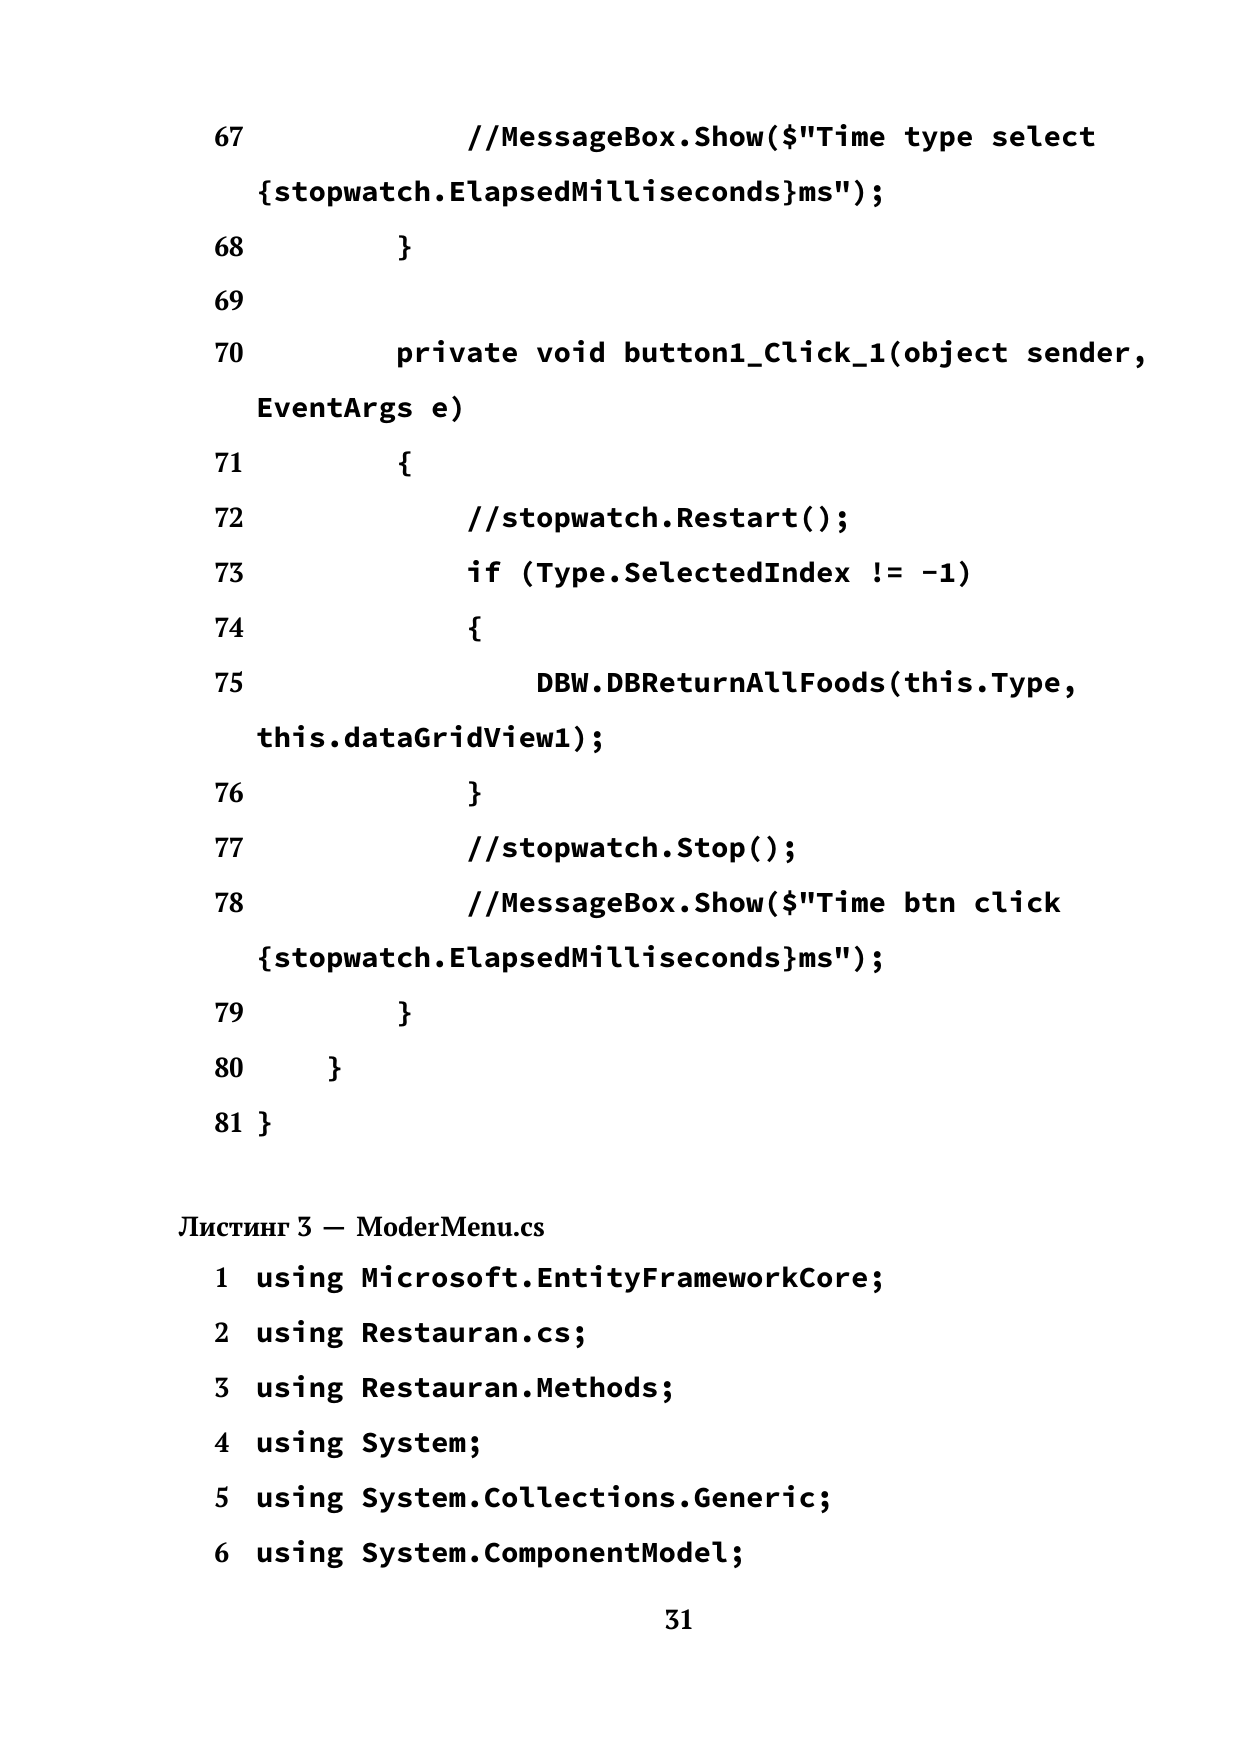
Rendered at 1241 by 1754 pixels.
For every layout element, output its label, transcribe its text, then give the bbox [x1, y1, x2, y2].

list DBW.DBReturnAllFoods(this.Type, this.dataGridView1); [214, 663, 1181, 755]
list private void button1_Click_1(object sender, EventArgs e) [214, 333, 1181, 425]
list using Microsoft.EntityFrameworkCore; [214, 1259, 1181, 1296]
list //stopwatch.Restart(); [214, 498, 1181, 535]
list using System.Collections.Generic; [214, 1479, 1181, 1516]
list using Restauran.cs; [214, 1314, 1181, 1351]
list } [214, 1048, 1181, 1085]
list if (Type.SelectedIndex != -1) [214, 553, 1181, 590]
list { [214, 443, 1181, 480]
list using System.ComponentModel; [214, 1534, 1181, 1571]
list } [214, 1103, 1181, 1140]
list } [214, 228, 1181, 265]
list using System; [214, 1424, 1181, 1461]
list using Restauran.Methods; [214, 1369, 1181, 1406]
list //MessageBox.Show($"Time type select {stopwatch.ElapsedMilliseconds}ms"); [214, 118, 1181, 210]
list } [214, 993, 1181, 1030]
list { [214, 608, 1181, 645]
text Листинг 3 — ModerMenu.cs [177, 1209, 1181, 1242]
list //MessageBox.Show($"Time btn click {stopwatch.ElapsedMilliseconds}ms"); [214, 883, 1181, 975]
list //stopwatch.Stop(); [214, 828, 1181, 865]
list } [214, 773, 1181, 810]
